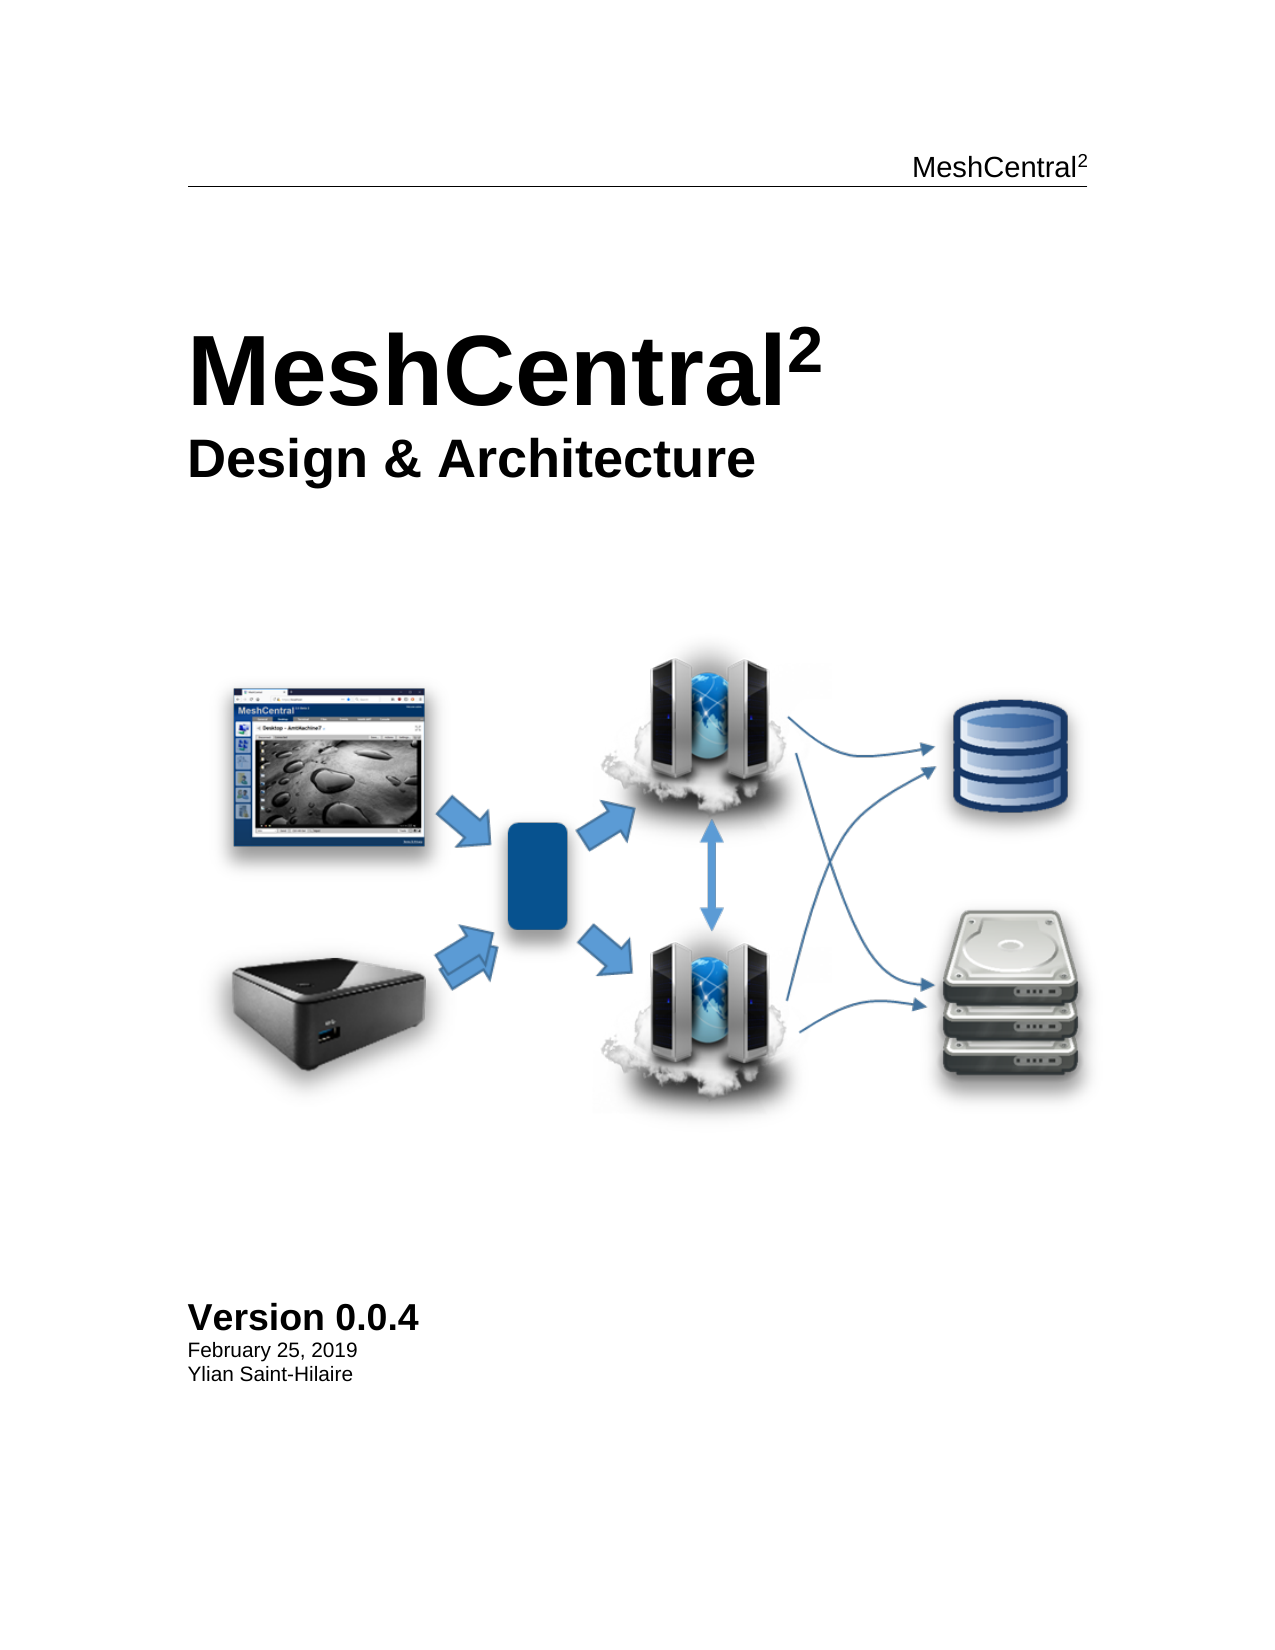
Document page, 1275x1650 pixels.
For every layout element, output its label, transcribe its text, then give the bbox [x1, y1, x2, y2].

text MeshCentral2 Design & Architecture [187, 312, 1087, 489]
text February 25, 2019 Ylian Saint-Hilaire [187, 1338, 1087, 1386]
text MeshCentral2 [187, 150, 1087, 187]
text Version 0.0.4 [187, 1295, 1087, 1338]
